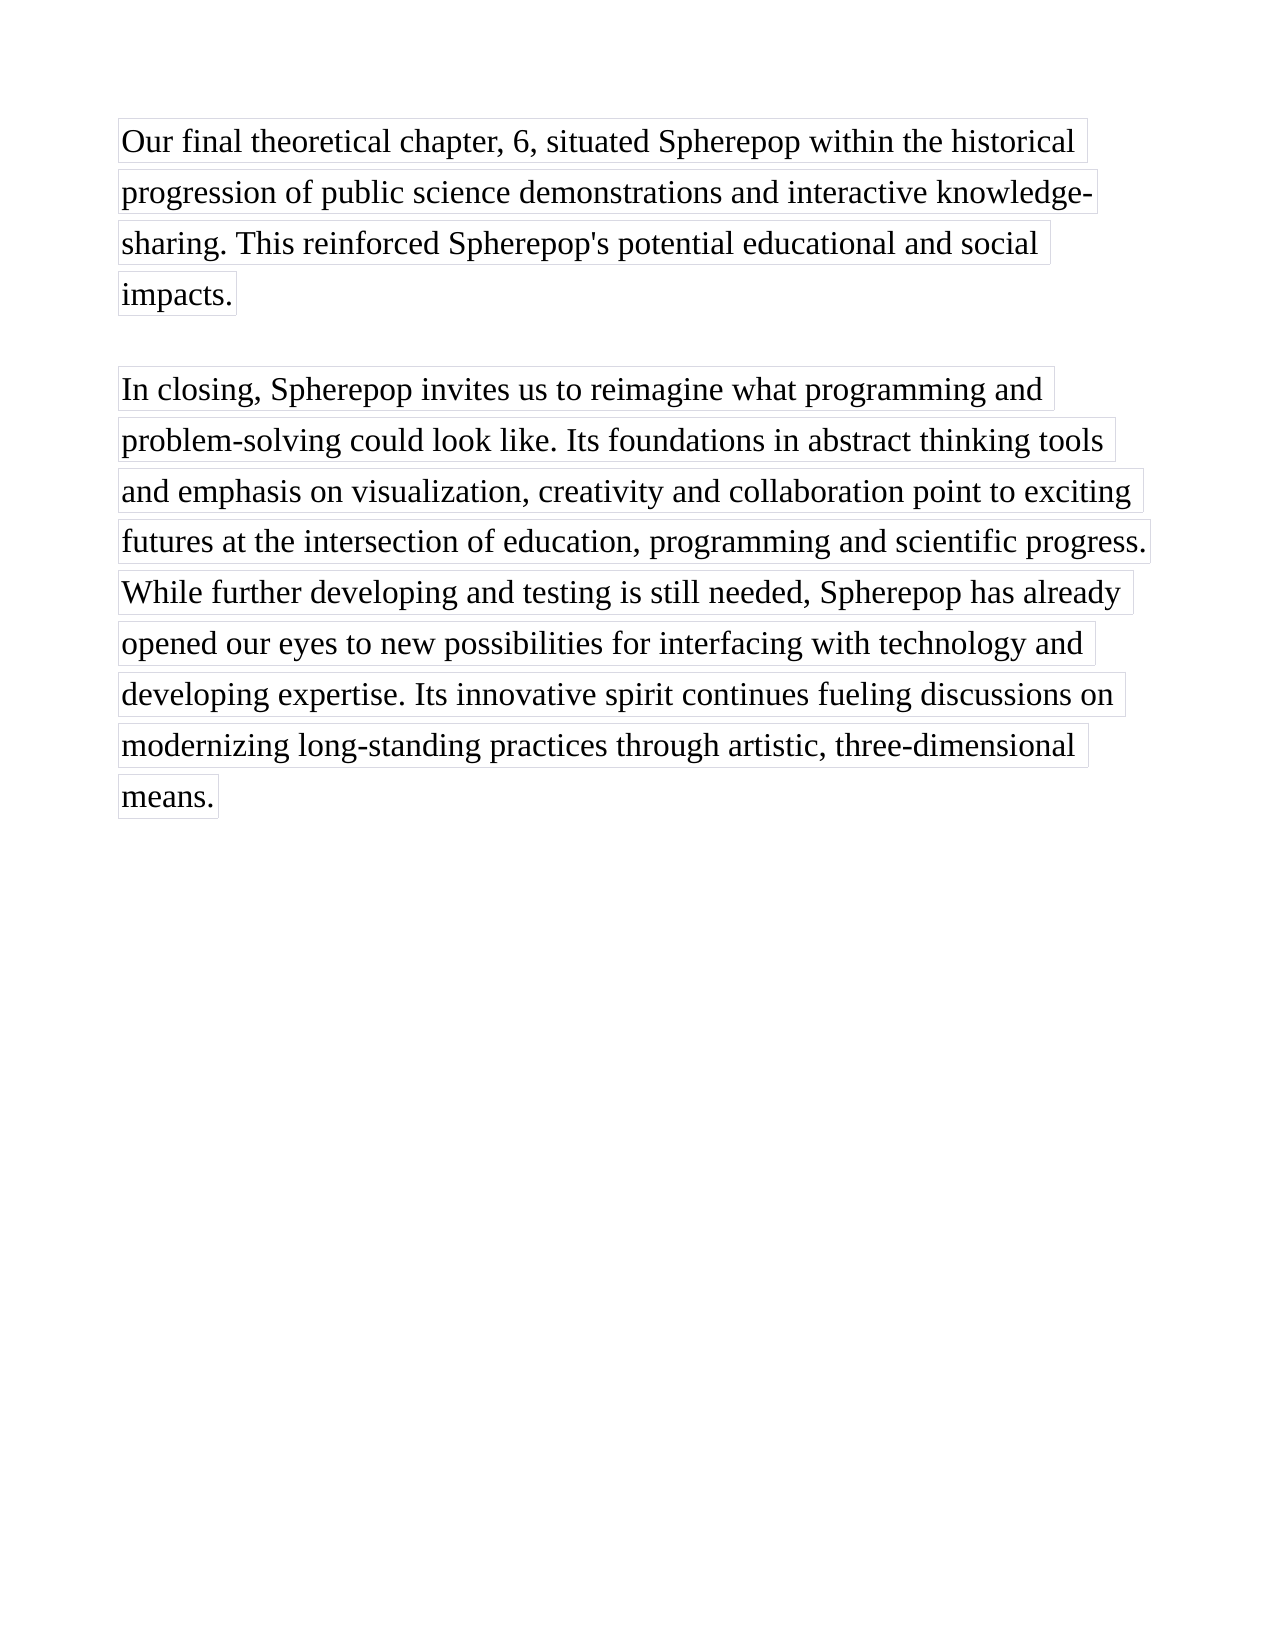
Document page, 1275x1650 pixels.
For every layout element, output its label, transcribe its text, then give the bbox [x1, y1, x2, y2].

text In closing, Spherepop invites us to reimagine what programming and problem-solving could look like. Its foundations in abstract thinking tools and emphasis on visualization, creativity and collaboration point to exciting futures at the intersection of education, programming and scientific progress. While further developing and testing is still needed, Spherepop has already opened our eyes to new possibilities for interfacing with technology and developing expertise. Its innovative spirit continues fueling discussions on modernizing long-standing practices through artistic, three-dimensional means. [118, 366, 1157, 818]
text Our final theoretical chapter, 6, situated Spherepop within the historical progression of public science demonstrations and interactive knowledge-sharing. This reinforced Spherepop's potential educational and social impacts. [118, 118, 1157, 315]
